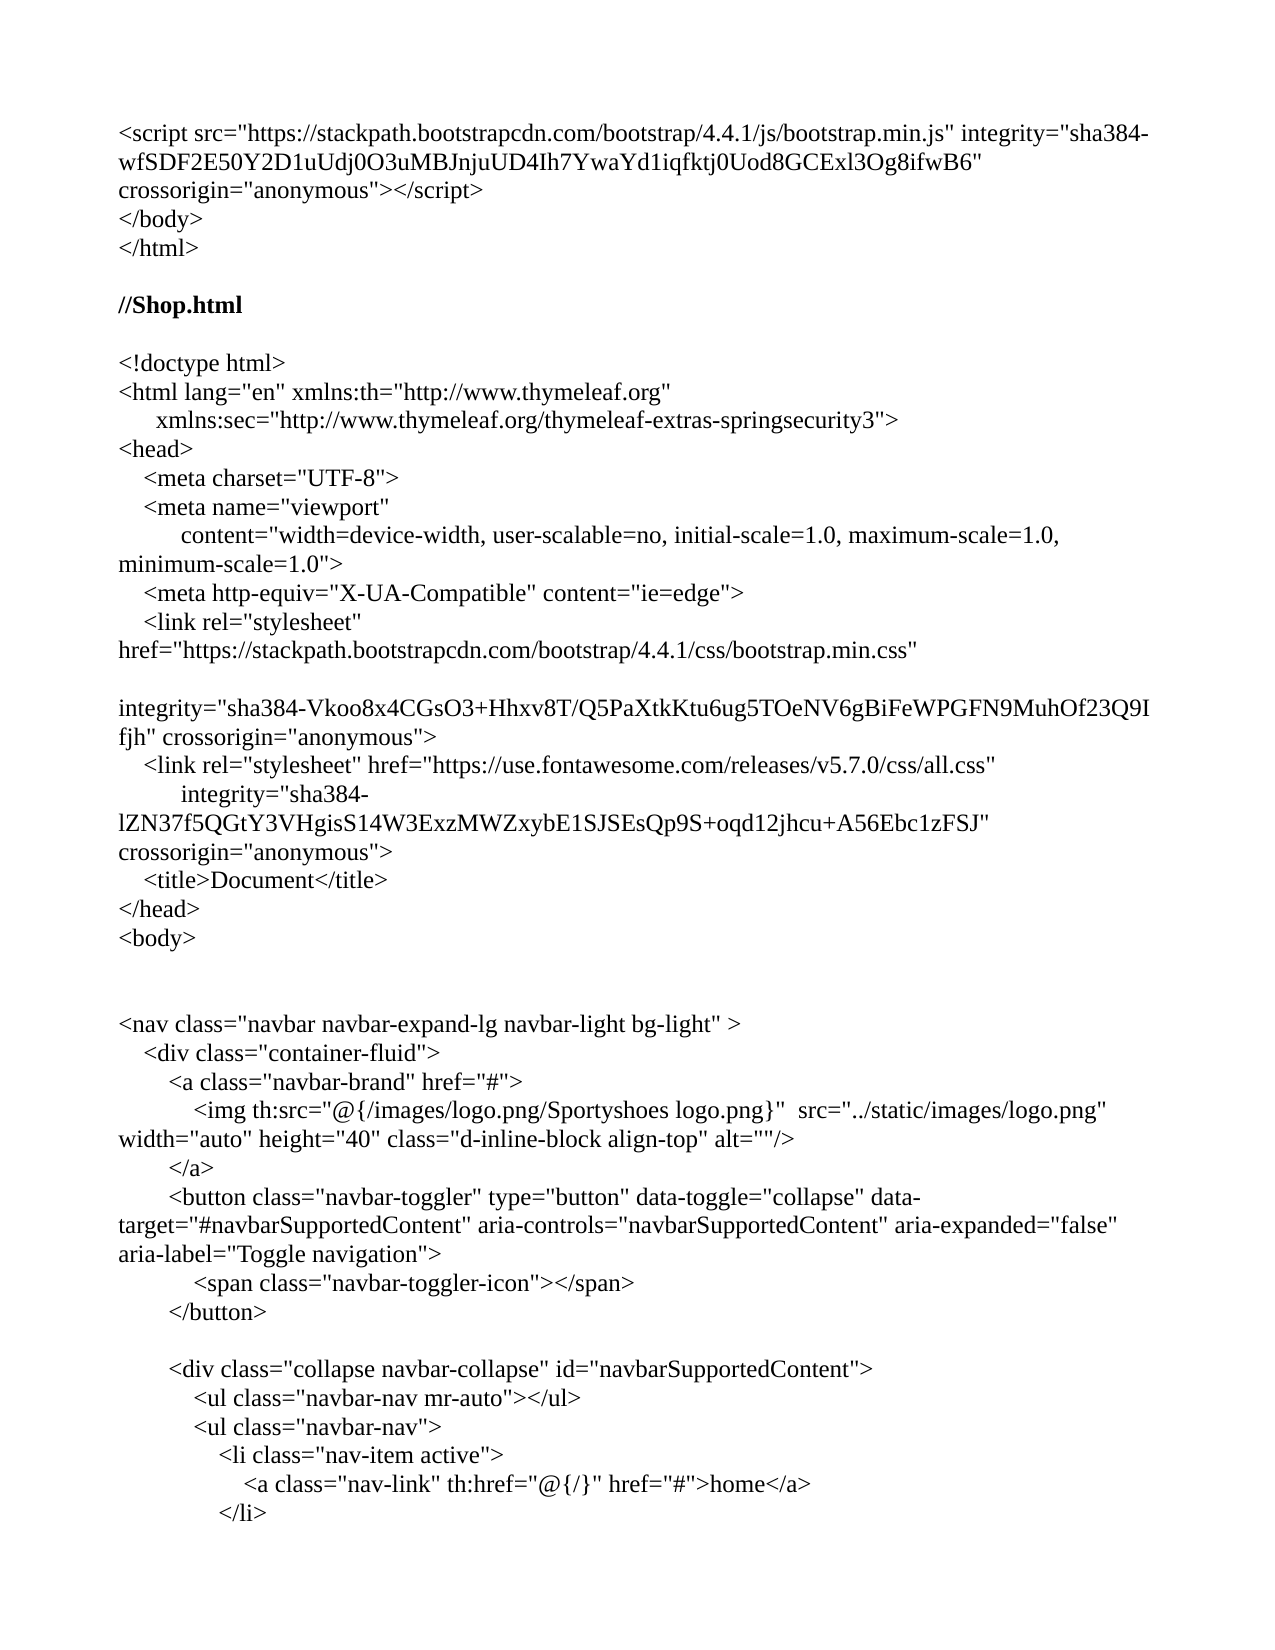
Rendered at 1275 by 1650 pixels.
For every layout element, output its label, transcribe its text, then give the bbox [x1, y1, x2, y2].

text <a class="nav-link" th:href="@{/}" href="#">home</a> [118, 1469, 1157, 1498]
text <script src="https://stackpath.bootstrapcdn.com/bootstrap/4.4.1/js/bootstrap.min.js" integrity="sha384-wfSDF2E50Y2D1uUdj0O3uMBJnjuUD4Ih7YwaYd1iqfktj0Uod8GCExl3Og8ifwB6" crossorigin="anonymous"></script> [118, 118, 1157, 204]
text </html> [118, 233, 1157, 262]
text <button class="navbar-toggler" type="button" data-toggle="collapse" data-target="#navbarSupportedContent" aria-controls="navbarSupportedContent" aria-expanded="false" aria-label="Toggle navigation"> [118, 1182, 1157, 1268]
text <meta http-equiv="X-UA-Compatible" content="ie=edge"> [118, 578, 1157, 607]
text </head> [118, 894, 1157, 923]
text xmlns:sec="http://www.thymeleaf.org/thymeleaf-extras-springsecurity3"> [118, 406, 1157, 434]
text <!doctype html> [118, 348, 1157, 377]
text <meta charset="UTF-8"> [118, 463, 1157, 492]
text integrity="sha384-lZN37f5QGtY3VHgisS14W3ExzMWZxybE1SJSEsQp9S+oqd12jhcu+A56Ebc1zFSJ" crossorigin="anonymous"> [118, 779, 1157, 866]
text </a> [118, 1153, 1157, 1182]
text </body> [118, 204, 1157, 233]
text <ul class="navbar-nav"> [118, 1412, 1157, 1441]
text <a class="navbar-brand" href="#"> [118, 1067, 1157, 1096]
text </button> [118, 1297, 1157, 1326]
text //Shop.html [118, 291, 1157, 319]
text <meta name="viewport" [118, 492, 1157, 521]
text </li> [118, 1498, 1157, 1527]
text <img th:src="@{/images/logo.png/Sportyshoes logo.png}" src="../static/images/logo.png" width="auto" height="40" class="d-inline-block align-top" alt=""/> [118, 1096, 1157, 1153]
text <div class="container-fluid"> [118, 1038, 1157, 1067]
text <html lang="en" xmlns:th="http://www.thymeleaf.org" [118, 377, 1157, 406]
text <span class="navbar-toggler-icon"></span> [118, 1268, 1157, 1297]
text integrity="sha384-Vkoo8x4CGsO3+Hhxv8T/Q5PaXtkKtu6ug5TOeNV6gBiFeWPGFN9MuhOf23Q9Ifjh" crossorigin="anonymous"> [118, 664, 1157, 751]
text <div class="collapse navbar-collapse" id="navbarSupportedContent"> [118, 1354, 1157, 1383]
text <link rel="stylesheet" href="https://stackpath.bootstrapcdn.com/bootstrap/4.4.1/css/bootstrap.min.css" [118, 607, 1157, 664]
text <ul class="navbar-nav mr-auto"></ul> [118, 1383, 1157, 1412]
text <head> [118, 434, 1157, 463]
text <body> [118, 923, 1157, 952]
text <nav class="navbar navbar-expand-lg navbar-light bg-light" > [118, 1009, 1157, 1038]
text <link rel="stylesheet" href="https://use.fontawesome.com/releases/v5.7.0/css/all.css" [118, 751, 1157, 779]
text <li class="nav-item active"> [118, 1441, 1157, 1469]
text content="width=device-width, user-scalable=no, initial-scale=1.0, maximum-scale=1.0, minimum-scale=1.0"> [118, 521, 1157, 578]
text <title>Document</title> [118, 866, 1157, 894]
